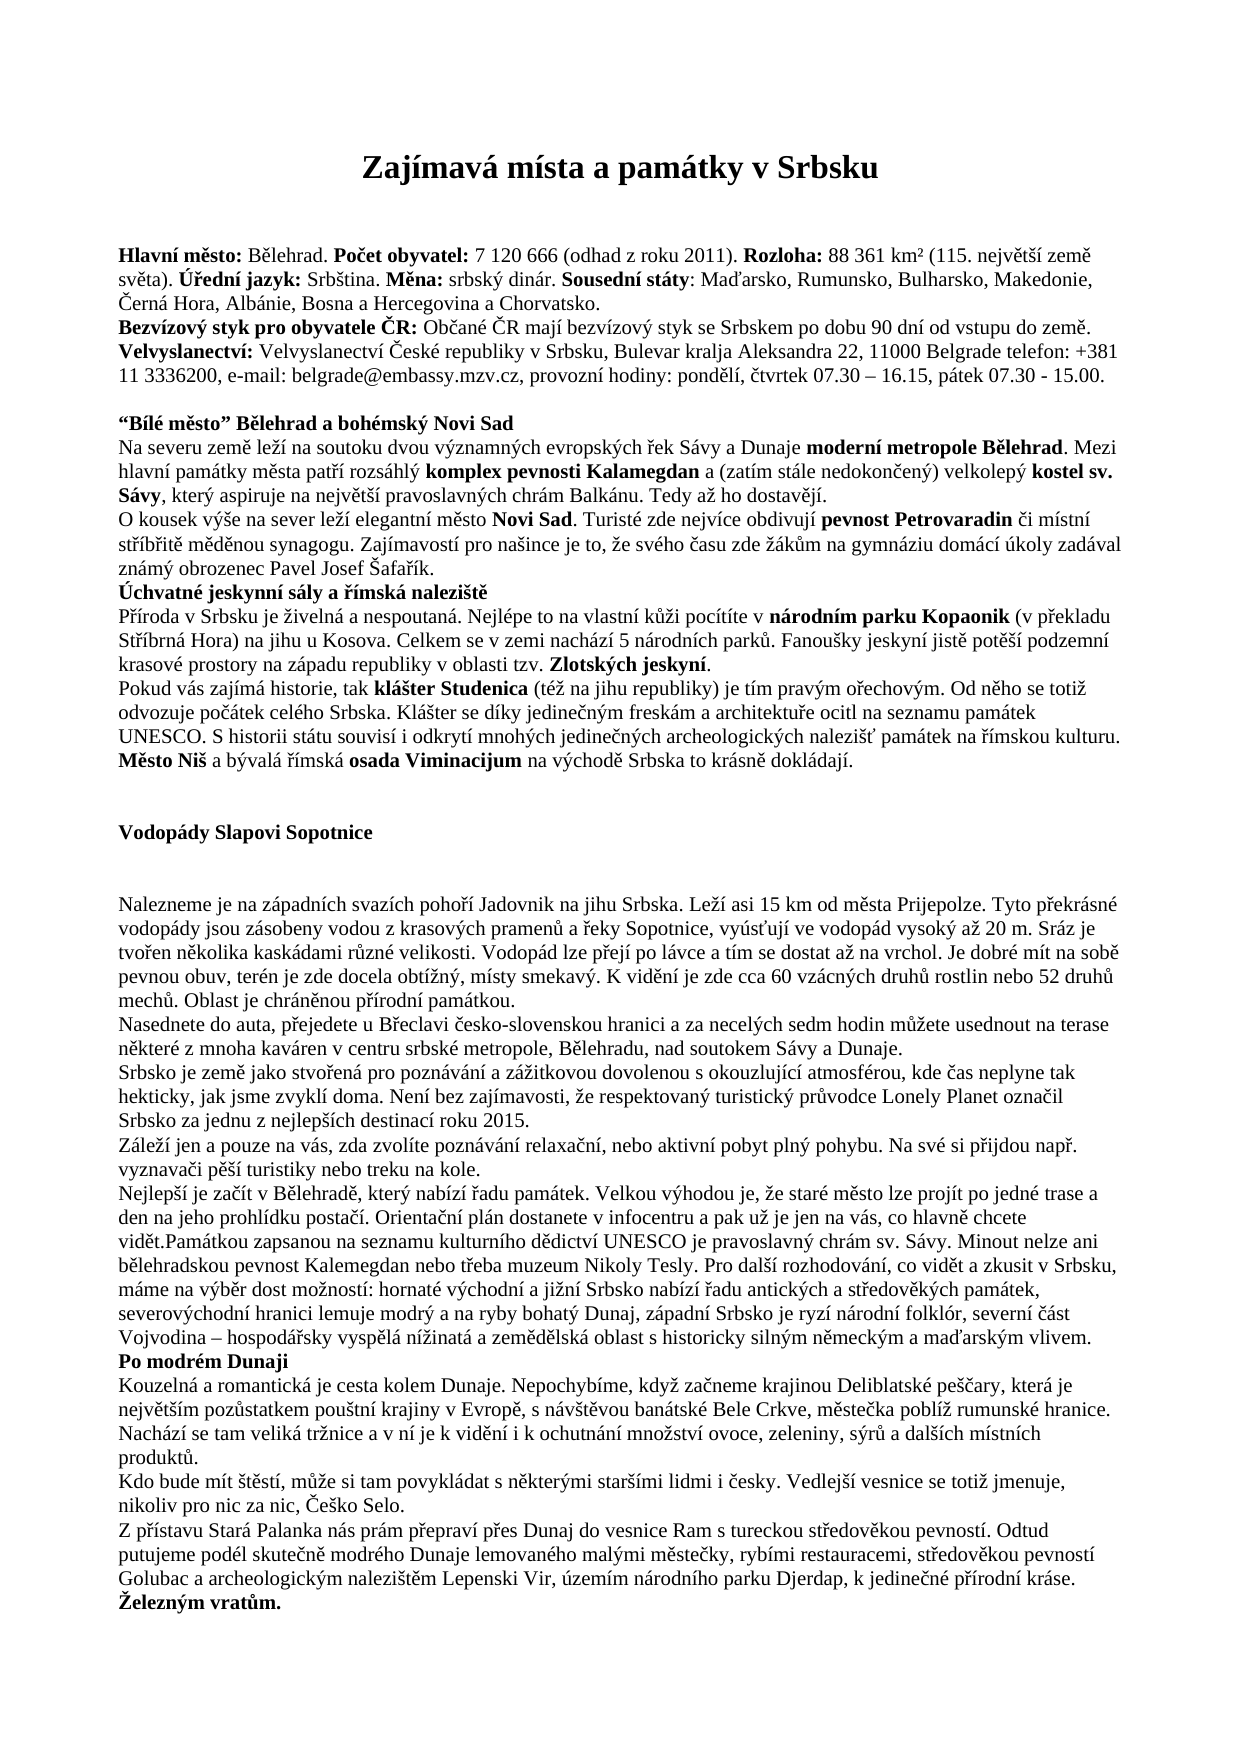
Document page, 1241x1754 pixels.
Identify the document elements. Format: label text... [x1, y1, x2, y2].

text Nasednete do auta, přejedete u Břeclavi česko-slovenskou hranici a za necelých sedm hodin můžete usednout na terase některé z mnoha kaváren v centru srbské metropole, Bělehradu, nad soutokem Sávy a Dunaje. [118, 1012, 1122, 1060]
text Velvyslanectví: Velvyslanectví České republiky v Srbsku, Bulevar kralja Aleksandra 22, 11000 Belgrade telefon: +381 11 3336200, e-mail: belgrade@embassy.mzv.cz, provozní hodiny: pondělí, čtvrtek 07.30 – 16.15, pátek 07.30 - 15.00. [118, 339, 1122, 387]
text Nalezneme je na západních svazích pohoří Jadovnik na jihu Srbska. Leží asi 15 km od města Prijepolze. Tyto překrásné vodopády jsou zásobeny vodou z krasových pramenů a řeky Sopotnice, vyúsťují ve vodopád vysoký až 20 m. Sráz je tvořen několika kaskádami různé velikosti. Vodopád lze přejí po lávce a tím se dostat až na vrchol. Je dobré mít na sobě pevnou obuv, terén je zde docela obtížný, místy smekavý. K vidění je zde cca 60 vzácných druhů rostlin nebo 52 druhů mechů. Oblast je chráněnou přírodní památkou. [118, 892, 1122, 1012]
text Hlavní město: Bělehrad. Počet obyvatel: 7 120 666 (odhad z roku 2011). Rozloha: 88 361 km² (115. největší země světa). Úřední jazyk: Srbština. Měna: srbský dinár. Sousední státy: Maďarsko, Rumunsko, Bulharsko, Makedonie, Černá Hora, Albánie, Bosna a Hercegovina a Chorvatsko. [118, 243, 1122, 315]
text Železným vratům. [118, 1590, 1122, 1614]
text Z přístavu Stará Palanka nás prám přepraví přes Dunaj do vesnice Ram s tureckou středověkou pevností. Odtud putujeme podél skutečně modrého Dunaje lemovaného malými městečky, rybími restauracemi, středověkou pevností Golubac a archeologickým nalezištěm Lepenski Vir, územím národního parku Djerdap, k jedinečné přírodní kráse. [118, 1517, 1122, 1590]
text Příroda v Srbsku je živelná a nespoutaná. Nejlépe to na vlastní kůži pocítíte v národním parku Kopaonik (v překladu Stříbrná Hora) na jihu u Kosova. Celkem se v zemi nachází 5 národních parků. Fanoušky jeskyní jistě potěší podzemní krasové prostory na západu republiky v oblasti tzv. Zlotských jeskyní. [118, 604, 1122, 676]
text Kdo bude mít štěstí, může si tam povykládat s některými staršími lidmi i česky. Vedlejší vesnice se totiž jmenuje, nikoliv pro nic za nic, Češko Selo. [118, 1469, 1122, 1517]
subtitle “Bílé město” Bělehrad a bohémský Novi Sad [118, 411, 1122, 435]
subtitle Úchvatné jeskynní sály a římská naleziště [118, 579, 1122, 604]
subtitle Vodopády Slapovi Sopotnice [118, 820, 1122, 844]
text Pokud vás zajímá historie, tak klášter Studenica (též na jihu republiky) je tím pravým ořechovým. Od něho se totiž odvozuje počátek celého Srbska. Klášter se díky jedinečným freskám a architektuře ocitl na seznamu památek UNESCO. S historii státu souvisí i odkrytí mnohých jedinečných archeologických nalezišť památek na římskou kulturu. Město Niš a bývalá římská osada Viminacijum na východě Srbska to krásně dokládají. [118, 676, 1122, 772]
subtitle Zajímavá místa a památky v Srbsku [118, 147, 1122, 185]
text O kousek výše na sever leží elegantní město Novi Sad. Turisté zde nejvíce obdivují pevnost Petrovaradin či místní stříbřitě měděnou synagogu. Zajímavostí pro našince je to, že svého času zde žákům na gymnáziu domácí úkoly zadával známý obrozenec Pavel Josef Šafařík. [118, 507, 1122, 579]
text Nejlepší je začít v Bělehradě, který nabízí řadu památek. Velkou výhodou je, že staré město lze projít po jedné trase a den na jeho prohlídku postačí. Orientační plán dostanete v infocentru a pak už je jen na vás, co hlavně chcete vidět.Památkou zapsanou na seznamu kulturního dědictví UNESCO je pravoslavný chrám sv. Sávy. Minout nelze ani bělehradskou pevnost Kalemegdan nebo třeba muzeum Nikoly Tesly. Pro další rozhodování, co vidět a zkusit v Srbsku, máme na výběr dost možností: hornaté východní a jižní Srbsko nabízí řadu antických a středověkých památek, severovýchodní hranici lemuje modrý a na ryby bohatý Dunaj, západní Srbsko je ryzí národní folklór, severní část Vojvodina – hospodářsky vyspělá nížinatá a zemědělská oblast s historicky silným německým a maďarským vlivem. [118, 1181, 1122, 1349]
subtitle Po modrém Dunaji [118, 1349, 1122, 1373]
text Srbsko je země jako stvořená pro poznávání a zážitkovou dovolenou s okouzlující atmosférou, kde čas neplyne tak hekticky, jak jsme zvyklí doma. Není bez zajímavosti, že respektovaný turistický průvodce Lonely Planet označil Srbsko za jednu z nejlepších destinací roku 2015. [118, 1060, 1122, 1132]
text Na severu země leží na soutoku dvou významných evropských řek Sávy a Dunaje moderní metropole Bělehrad. Mezi hlavní památky města patří rozsáhlý komplex pevnosti Kalamegdan a (zatím stále nedokončený) velkolepý kostel sv. Sávy, který aspiruje na největší pravoslavných chrám Balkánu. Tedy až ho dostavějí. [118, 435, 1122, 507]
text Záleží jen a pouze na vás, zda zvolíte poznávání relaxační, nebo aktivní pobyt plný pohybu. Na své si přijdou např. vyznavači pěší turistiky nebo treku na kole. [118, 1132, 1122, 1181]
text Kouzelná a romantická je cesta kolem Dunaje. Nepochybíme, když začneme krajinou Deliblatské peščary, která je největším pozůstatkem pouštní krajiny v Evropě, s návštěvou banátské Bele Crkve, městečka poblíž rumunské hranice. Nachází se tam veliká tržnice a v ní je k vidění i k ochutnání množství ovoce, zeleniny, sýrů a dalších místních produktů. [118, 1373, 1122, 1469]
text Bezvízový styk pro obyvatele ČR: Občané ČR mají bezvízový styk se Srbskem po dobu 90 dní od vstupu do země. [118, 315, 1122, 339]
